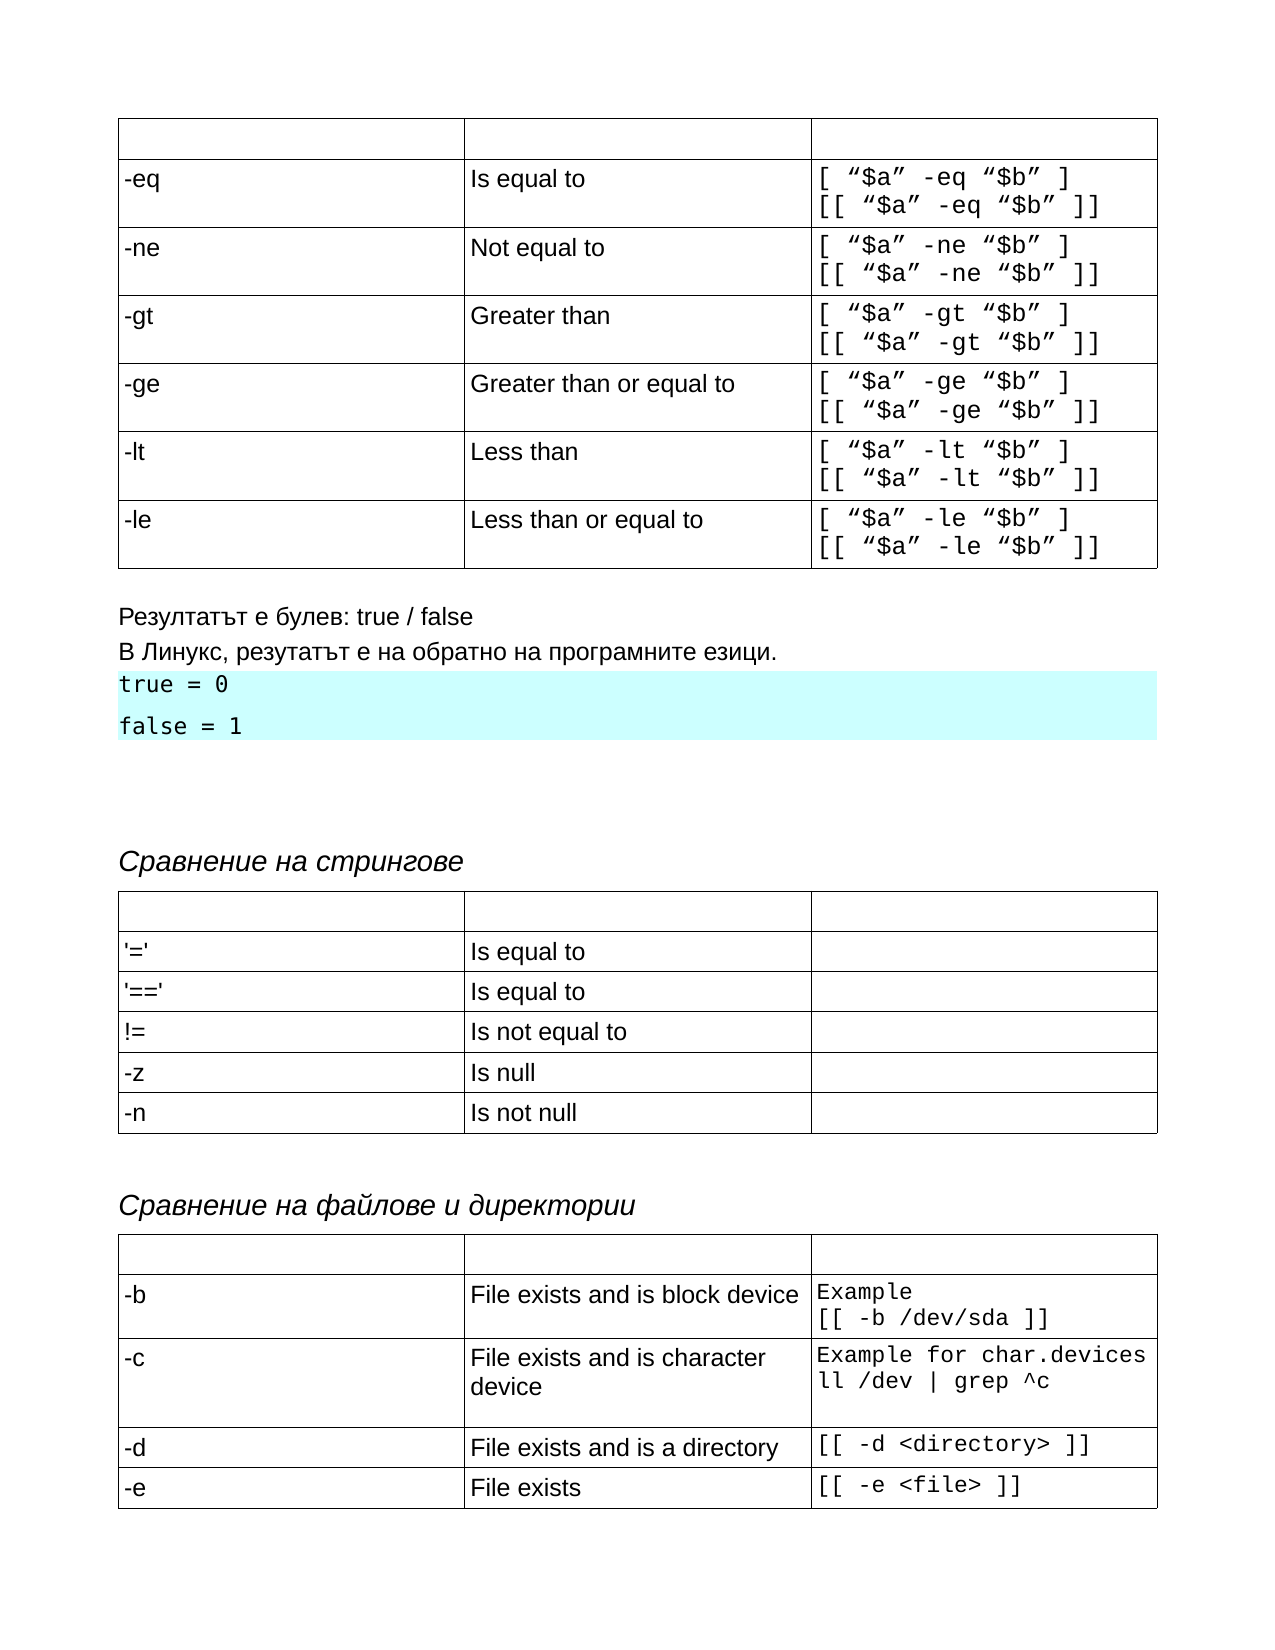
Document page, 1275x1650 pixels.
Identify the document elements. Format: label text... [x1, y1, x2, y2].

table_cell [ “$a” -ne “$b” ] [[ “$a” -ne “$b” ]] [812, 228, 1157, 295]
table_cell -c [119, 1339, 464, 1427]
table_cell -le [119, 501, 464, 568]
table_header [812, 892, 1157, 931]
table_cell Is null [465, 1053, 811, 1092]
table_header [812, 1235, 1157, 1274]
table_cell File exists [465, 1468, 811, 1508]
table_cell '=' [119, 932, 464, 971]
table_cell -gt [119, 296, 464, 363]
subtitle Сравнение на стрингове [118, 844, 1157, 878]
table_cell Is equal to [465, 932, 811, 971]
table_cell Less than or equal to [465, 501, 811, 568]
table_cell '==' [119, 972, 464, 1011]
table_cell [812, 1093, 1157, 1132]
table_header [465, 119, 811, 158]
table_cell -n [119, 1093, 464, 1132]
table_cell Example [[ -b /dev/sda ]] [812, 1275, 1157, 1338]
table_cell Not equal to [465, 228, 811, 295]
table_header [119, 119, 464, 158]
table_cell [812, 1053, 1157, 1092]
table_cell [812, 1012, 1157, 1052]
table_cell [ “$a” -ge “$b” ] [[ “$a” -ge “$b” ]] [812, 364, 1157, 431]
table_cell -e [119, 1468, 464, 1508]
table_cell -ge [119, 364, 464, 431]
table_cell File exists and is a directory [465, 1428, 811, 1467]
subtitle Сравнение на файлове и директории [118, 1188, 1157, 1221]
table_cell [812, 972, 1157, 1011]
table_cell -d [119, 1428, 464, 1467]
table_cell Example for char.devices ll /dev | grep ^c [812, 1339, 1157, 1427]
table_cell [ “$a” -eq “$b” ] [[ “$a” -eq “$b” ]] [812, 160, 1157, 227]
table_cell -lt [119, 432, 464, 499]
table_cell -b [119, 1275, 464, 1338]
table_cell [ “$a” -le “$b” ] [[ “$a” -le “$b” ]] [812, 501, 1157, 568]
table_cell Is not equal to [465, 1012, 811, 1052]
table_cell File exists and is character device [465, 1339, 811, 1427]
table_cell Greater than [465, 296, 811, 363]
table_cell -eq [119, 160, 464, 227]
table_cell != [119, 1012, 464, 1052]
table_header [119, 1235, 464, 1274]
table_cell File exists and is block device [465, 1275, 811, 1338]
text true = 0 [118, 671, 1157, 698]
table_header [119, 892, 464, 931]
table_cell Is not null [465, 1093, 811, 1132]
table_header [465, 892, 811, 931]
table_cell Is equal to [465, 160, 811, 227]
table_cell [ “$a” -lt “$b” ] [[ “$a” -lt “$b” ]] [812, 432, 1157, 499]
table_cell [ “$a” -gt “$b” ] [[ “$a” -gt “$b” ]] [812, 296, 1157, 363]
table_cell [[ -e <file> ]] [812, 1468, 1157, 1508]
table_header [812, 119, 1157, 158]
text В Линукс, резутатът е на обратно на програмните езици. [118, 637, 1157, 666]
table_cell Greater than or equal to [465, 364, 811, 431]
table_cell -z [119, 1053, 464, 1092]
table_cell Is equal to [465, 972, 811, 1011]
table_cell Less than [465, 432, 811, 499]
table_cell [[ -d <directory> ]] [812, 1428, 1157, 1467]
table_header [465, 1235, 811, 1274]
text false = 1 [118, 713, 1157, 740]
table_cell [812, 932, 1157, 971]
text Резултатът е булев: true / false [118, 602, 1157, 631]
table_cell -ne [119, 228, 464, 295]
